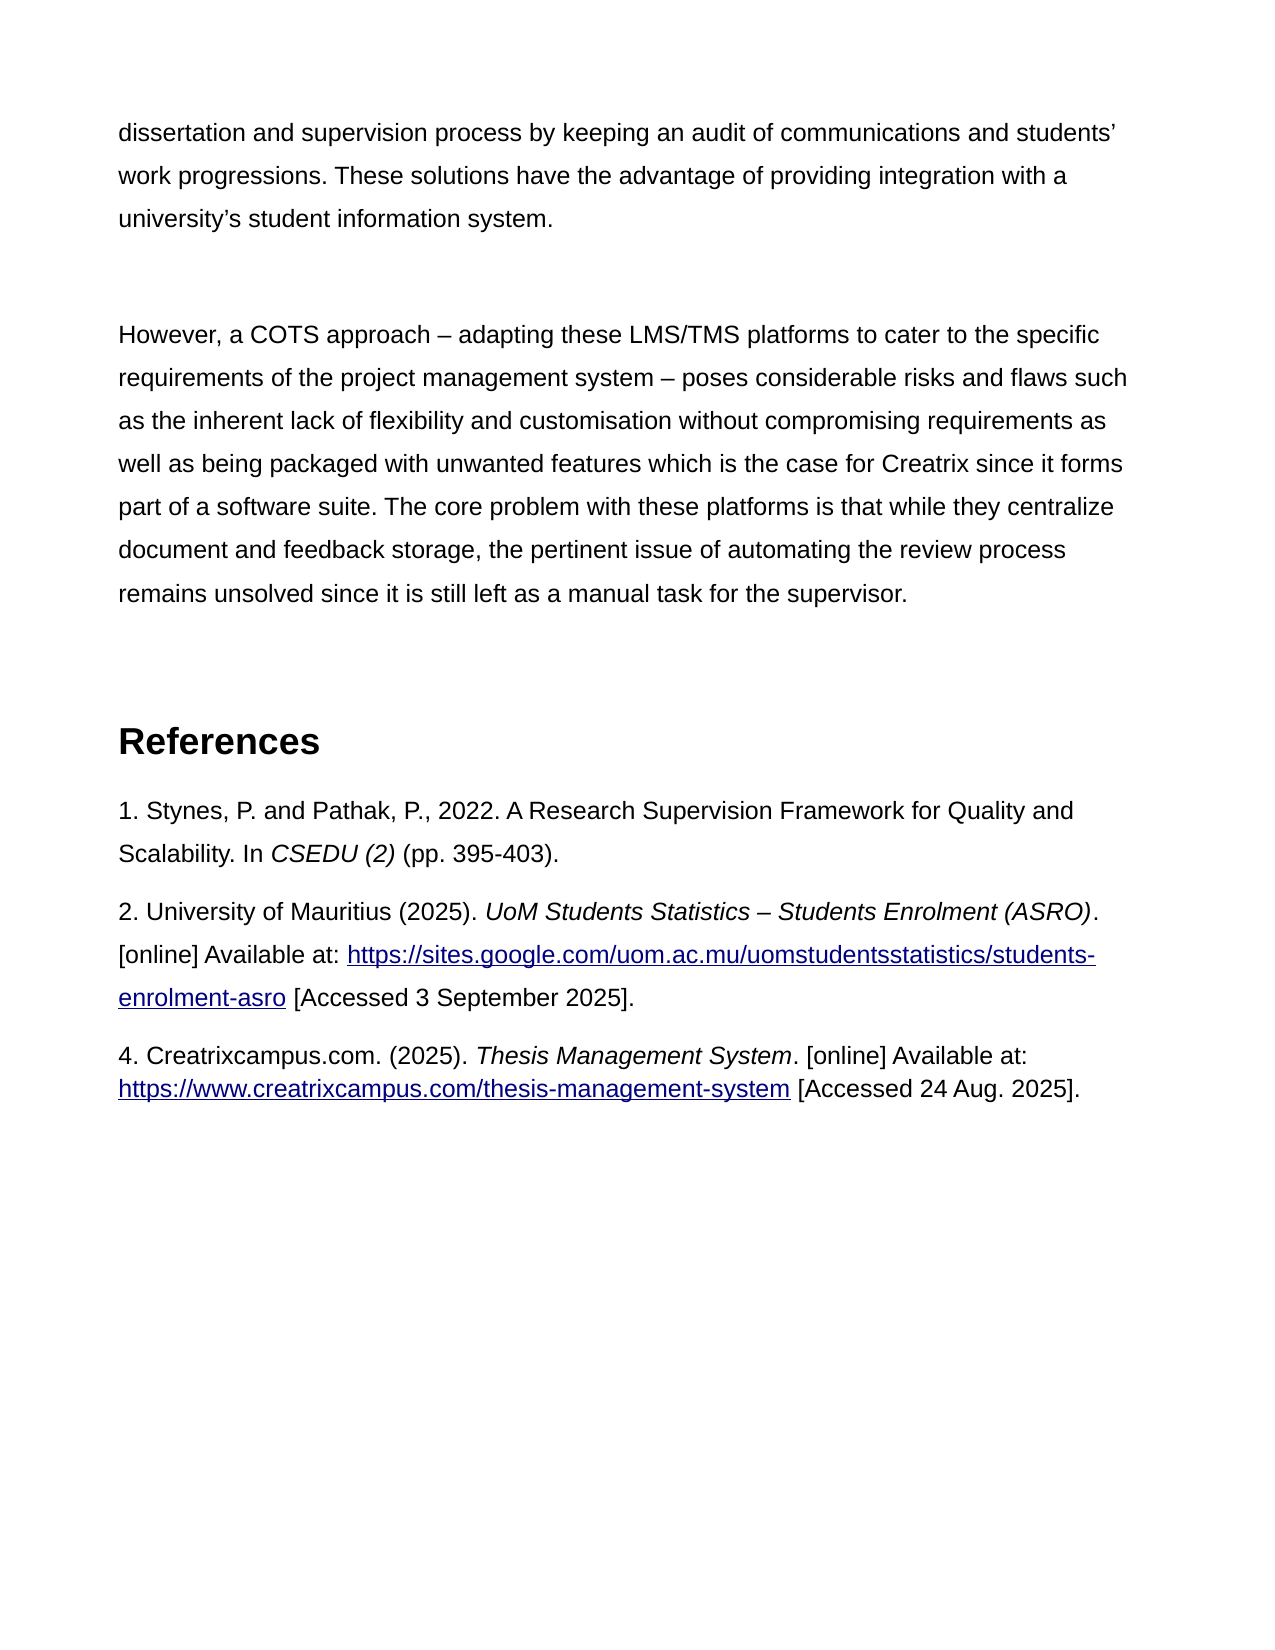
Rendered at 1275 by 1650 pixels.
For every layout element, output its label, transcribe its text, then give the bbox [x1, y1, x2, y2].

text 2. University of Mauritius (2025). UoM Students Statistics – Students Enrolment (ASRO). [online] Available at: https://sites.google.com/uom.ac.mu/uomstudentsstatistics/students-enrolment-asro [Accessed 3 September 2025]. [118, 897, 1157, 1012]
text dissertation and supervision process by keeping an audit of communications and students’ work progressions. These solutions have the advantage of providing integration with a university’s student information system. [118, 118, 1157, 233]
text 1. Stynes, P. and Pathak, P., 2022. A Research Supervision Framework for Quality and Scalability. In CSEDU (2) (pp. 395-403). [118, 796, 1157, 868]
text 4. Creatrixcampus.com. (2025). Thesis Management System. [online] Available at: https://www.creatrixcampus.com/thesis-management-system [Accessed 24 Aug. 2025]. [118, 1041, 1157, 1103]
text ‌ [118, 1122, 1157, 1150]
text However, a COTS approach – adapting these LMS/TMS platforms to cater to the specific requirements of the project management system – poses considerable risks and flaws such as the inherent lack of flexibility and customisation without compromising requirements as well as being packaged with unwanted features which is the case for Creatrix since it forms part of a software suite. The core problem with these platforms is that while they centralize document and feedback storage, the pertinent issue of automating the review process remains unsolved since it is still left as a manual task for the supervisor. [118, 320, 1157, 607]
subtitle References [118, 719, 1157, 762]
